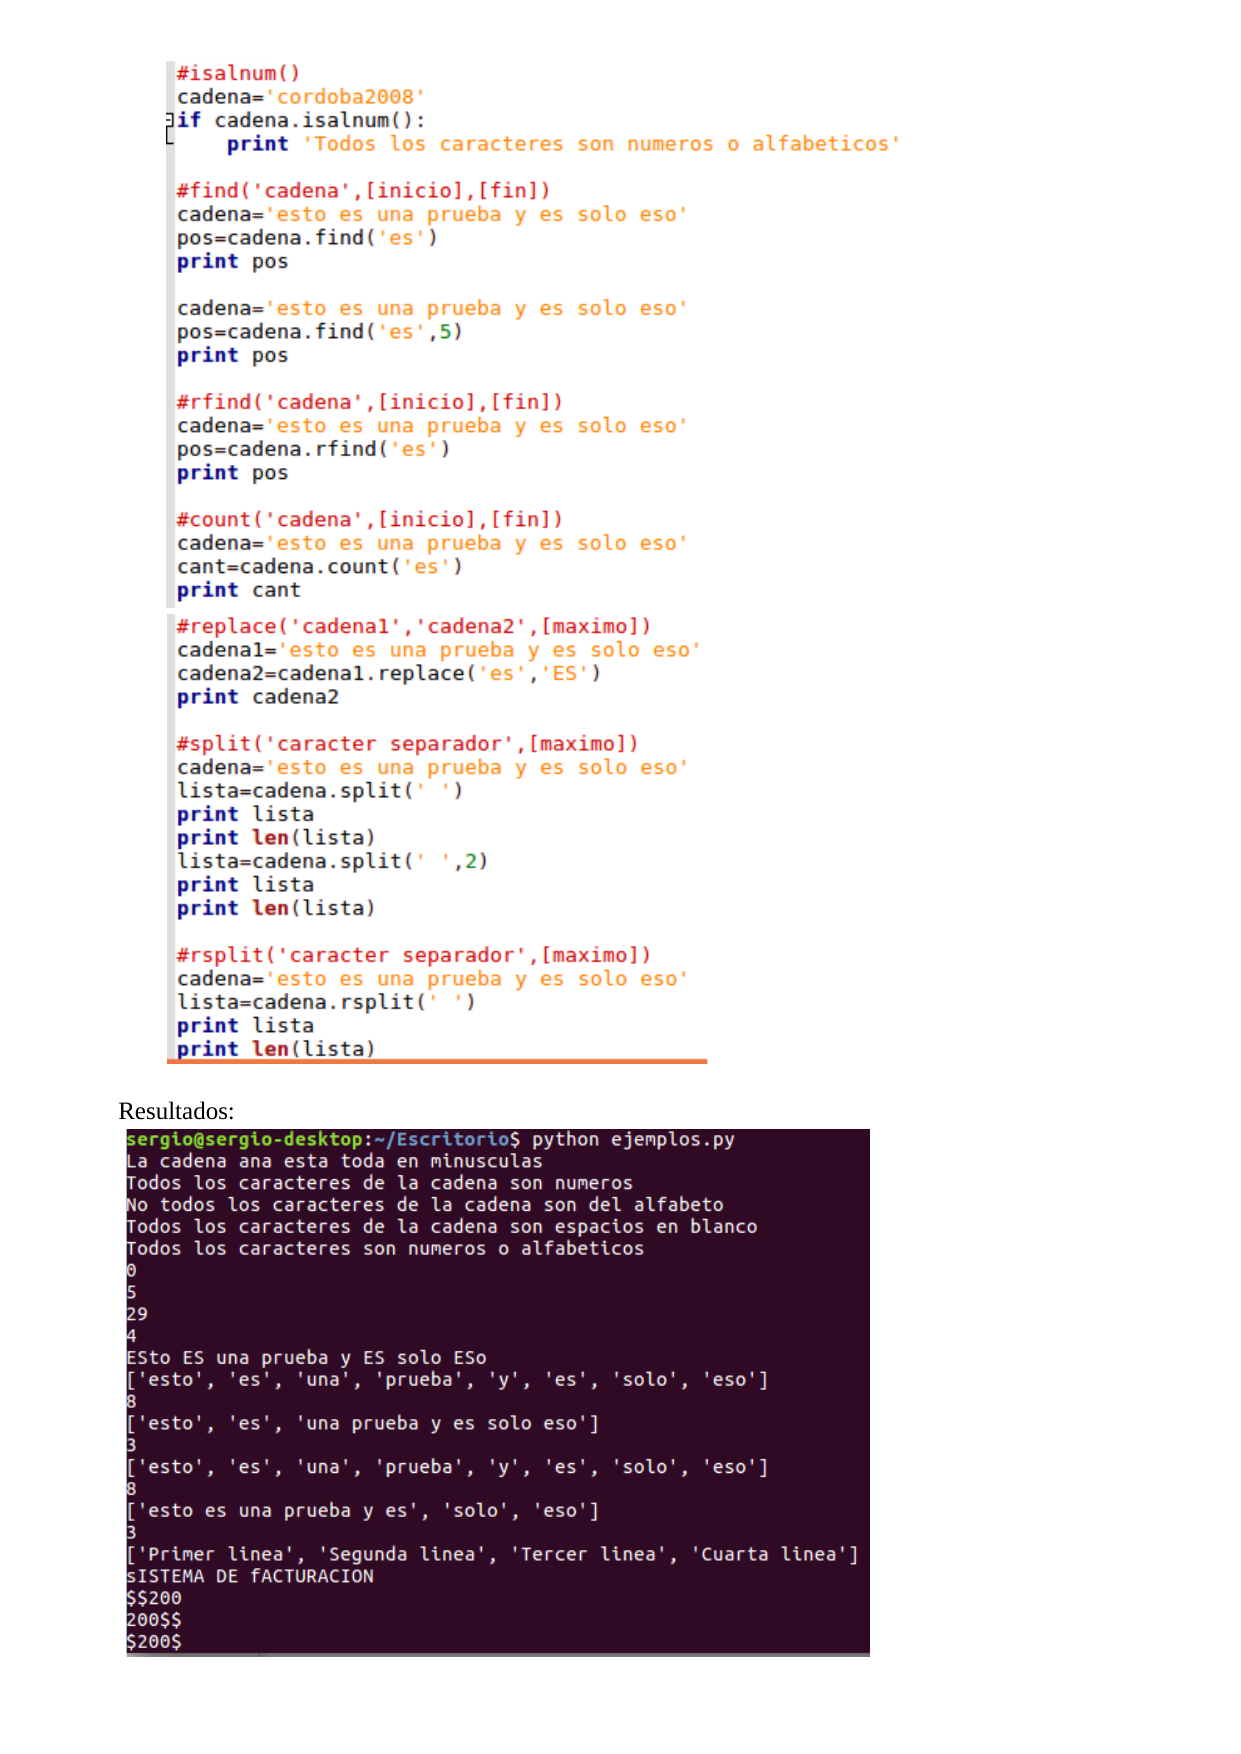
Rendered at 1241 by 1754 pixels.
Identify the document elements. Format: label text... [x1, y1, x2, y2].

picture [166, 61, 906, 608]
text Resultados: [118, 1096, 1122, 1125]
picture [126, 1129, 870, 1657]
picture [167, 614, 708, 1064]
